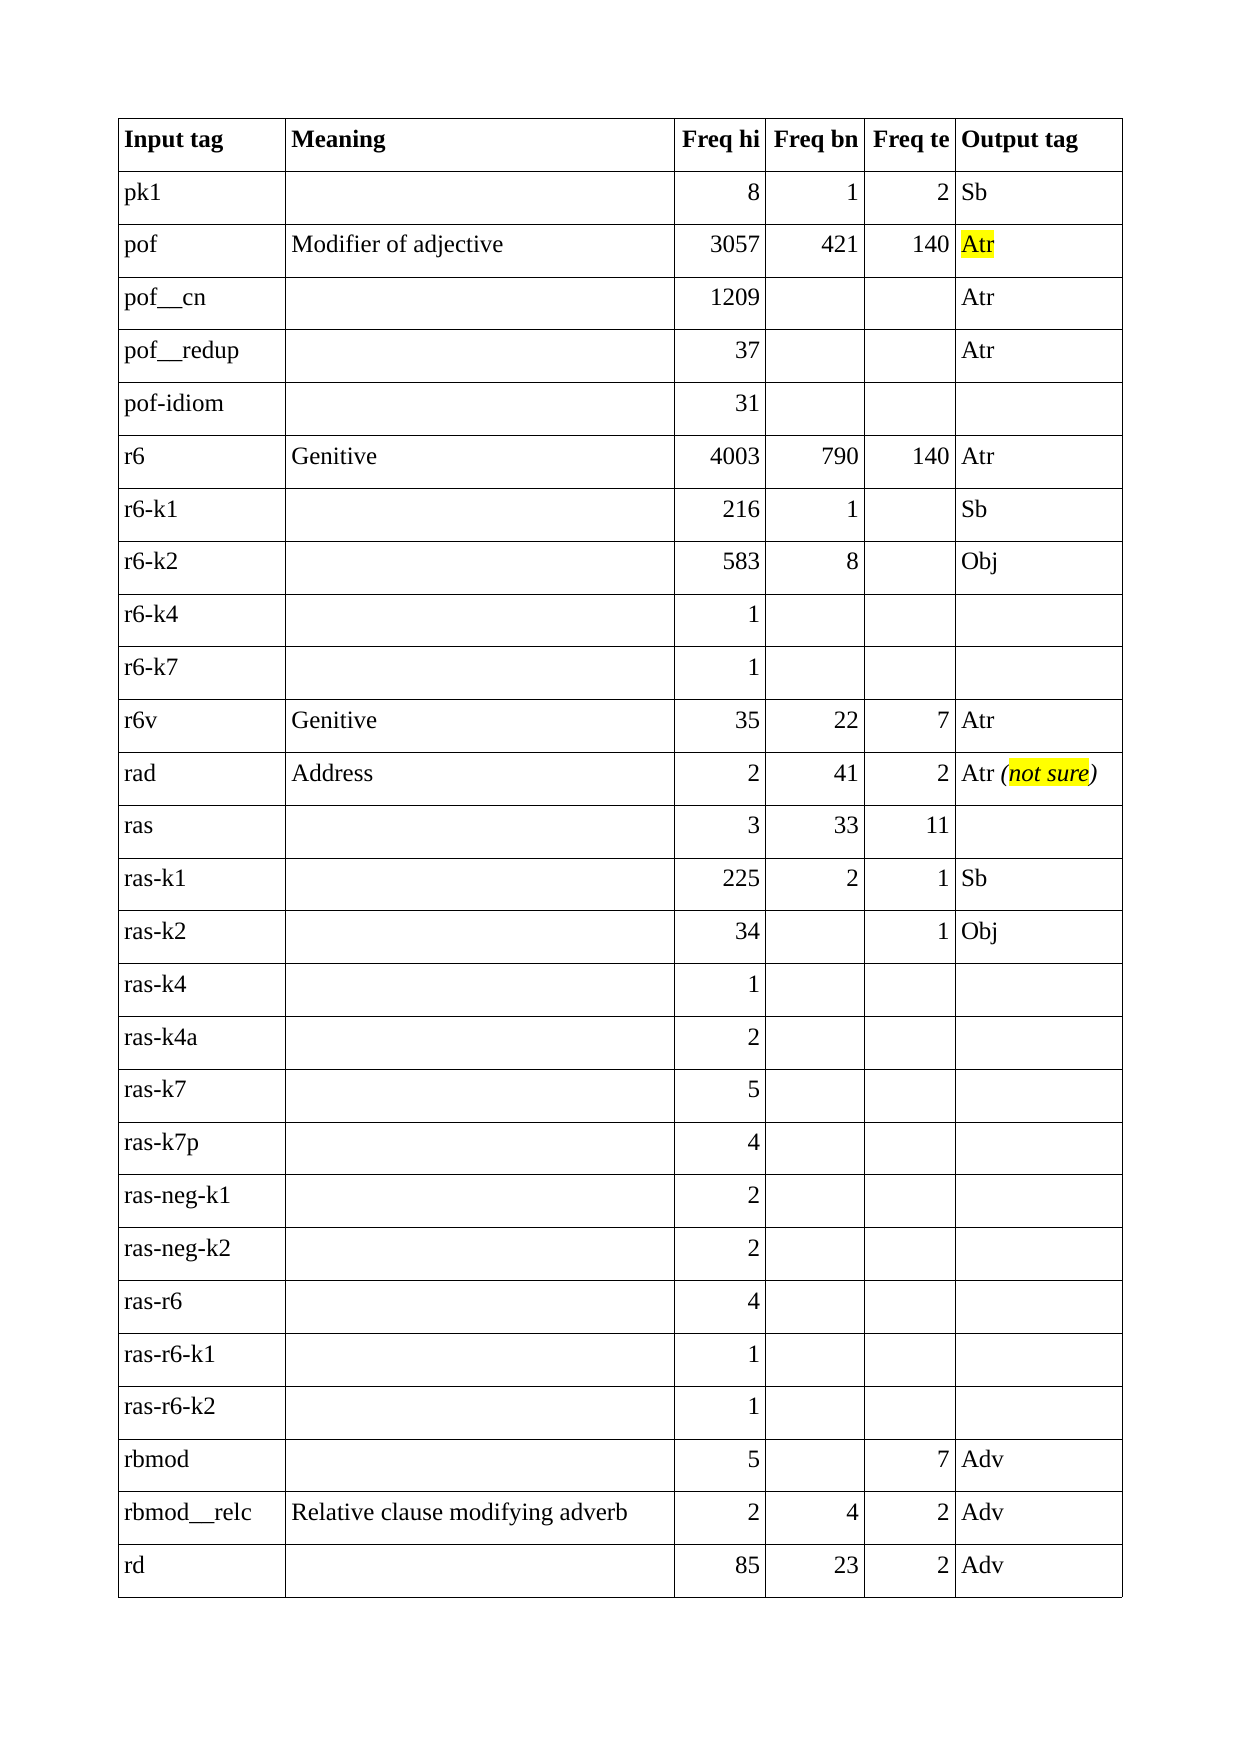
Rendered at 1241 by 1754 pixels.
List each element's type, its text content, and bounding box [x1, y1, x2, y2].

table_cell 2 [675, 1017, 765, 1069]
table_cell rbmod__relc [119, 1492, 285, 1544]
table_cell ras-k7p [119, 1123, 285, 1174]
table_cell 140 [865, 436, 955, 488]
table_cell 23 [766, 1545, 864, 1597]
table_cell Atr [956, 436, 1122, 488]
table_cell [865, 278, 955, 329]
table_cell [286, 1281, 674, 1333]
table_cell pof__redup [119, 330, 285, 382]
table_cell 4 [675, 1123, 765, 1174]
table_cell r6-k4 [119, 595, 285, 646]
table_cell [956, 964, 1122, 1016]
table_cell [286, 647, 674, 699]
table_cell [956, 1387, 1122, 1438]
table_cell 22 [766, 700, 864, 752]
table_cell [286, 542, 674, 593]
table_cell 2 [675, 1492, 765, 1544]
table_cell [865, 1228, 955, 1280]
table_cell [956, 1175, 1122, 1227]
table_cell [766, 1281, 864, 1333]
table_cell Atr (not sure) [956, 753, 1122, 805]
table_cell [286, 330, 674, 382]
table_cell Genitive [286, 700, 674, 752]
table_cell [286, 806, 674, 857]
table_cell ras-r6-k2 [119, 1387, 285, 1438]
table_cell Sb [956, 859, 1122, 910]
table_cell 421 [766, 225, 864, 277]
table_cell Sb [956, 172, 1122, 224]
table_cell rad [119, 753, 285, 805]
table_cell [766, 1440, 864, 1491]
table_cell [286, 1545, 674, 1597]
table_cell ras-k4a [119, 1017, 285, 1069]
table_cell 8 [675, 172, 765, 224]
table_cell r6v [119, 700, 285, 752]
table_cell [865, 647, 955, 699]
table_cell [766, 278, 864, 329]
table_header Freq hi [675, 119, 765, 171]
table_cell [865, 383, 955, 435]
table_cell [286, 489, 674, 541]
table_cell [766, 1334, 864, 1386]
table_cell rd [119, 1545, 285, 1597]
table_cell [865, 1017, 955, 1069]
table_cell Sb [956, 489, 1122, 541]
table_cell [865, 1334, 955, 1386]
table_cell 8 [766, 542, 864, 593]
table_cell [766, 647, 864, 699]
table_cell 34 [675, 911, 765, 963]
table_cell Address [286, 753, 674, 805]
table_header Input tag [119, 119, 285, 171]
table_cell 37 [675, 330, 765, 382]
table_cell [286, 1387, 674, 1438]
table_cell 225 [675, 859, 765, 910]
table_cell [956, 806, 1122, 857]
table_cell pof-idiom [119, 383, 285, 435]
table_cell ras-neg-k2 [119, 1228, 285, 1280]
table_cell 1 [675, 1334, 765, 1386]
table_cell 790 [766, 436, 864, 488]
table_cell 7 [865, 1440, 955, 1491]
table_cell r6-k7 [119, 647, 285, 699]
table_cell [286, 1440, 674, 1491]
table_cell Atr [956, 278, 1122, 329]
table_cell [286, 1175, 674, 1227]
table_header Freq te [865, 119, 955, 171]
table_cell [286, 278, 674, 329]
table_cell [956, 1123, 1122, 1174]
table_cell 1 [675, 964, 765, 1016]
table_cell 1 [865, 859, 955, 910]
table_cell rbmod [119, 1440, 285, 1491]
table_cell [865, 964, 955, 1016]
table_cell [956, 595, 1122, 646]
table_cell Modifier of adjective [286, 225, 674, 277]
table_cell Obj [956, 911, 1122, 963]
table_cell 2 [675, 1175, 765, 1227]
table_cell [766, 911, 864, 963]
table_cell [766, 1070, 864, 1122]
table_cell Adv [956, 1440, 1122, 1491]
table_cell 1209 [675, 278, 765, 329]
table_cell Atr [956, 330, 1122, 382]
table_cell ras-k1 [119, 859, 285, 910]
table_cell [286, 595, 674, 646]
table_cell [956, 1070, 1122, 1122]
table_cell Relative clause modifying adverb [286, 1492, 674, 1544]
table_cell 3057 [675, 225, 765, 277]
table_cell 583 [675, 542, 765, 593]
table_cell [766, 383, 864, 435]
table_cell pk1 [119, 172, 285, 224]
table_cell Genitive [286, 436, 674, 488]
table_cell 2 [865, 1545, 955, 1597]
table_cell [766, 1175, 864, 1227]
table_cell 140 [865, 225, 955, 277]
table_cell [766, 1017, 864, 1069]
table_cell 216 [675, 489, 765, 541]
table_cell [286, 1123, 674, 1174]
table_header Freq bn [766, 119, 864, 171]
table_cell [956, 383, 1122, 435]
table_cell [286, 964, 674, 1016]
table_cell 35 [675, 700, 765, 752]
table_cell [286, 859, 674, 910]
table_cell [865, 489, 955, 541]
table_cell 1 [675, 1387, 765, 1438]
table_cell [766, 964, 864, 1016]
table_cell ras-r6 [119, 1281, 285, 1333]
table_cell [865, 1387, 955, 1438]
table_cell 41 [766, 753, 864, 805]
table_cell 7 [865, 700, 955, 752]
table_cell ras-k4 [119, 964, 285, 1016]
table_cell 85 [675, 1545, 765, 1597]
table_cell pof__cn [119, 278, 285, 329]
table_cell [286, 1017, 674, 1069]
table_cell [865, 1123, 955, 1174]
table_cell 4 [766, 1492, 864, 1544]
table_cell 33 [766, 806, 864, 857]
table_cell 11 [865, 806, 955, 857]
table_cell [286, 172, 674, 224]
table_cell r6 [119, 436, 285, 488]
table_cell 1 [766, 489, 864, 541]
table_cell ras-k7 [119, 1070, 285, 1122]
table_cell Atr [956, 225, 1122, 277]
table_cell [766, 1228, 864, 1280]
table_cell 2 [865, 172, 955, 224]
table_cell [956, 1017, 1122, 1069]
table_cell [865, 330, 955, 382]
table_cell 2 [865, 1492, 955, 1544]
table_cell 1 [675, 647, 765, 699]
table_cell ras [119, 806, 285, 857]
table_cell 2 [675, 1228, 765, 1280]
table_cell 5 [675, 1070, 765, 1122]
table_cell [286, 1070, 674, 1122]
table_cell 1 [675, 595, 765, 646]
table_cell Adv [956, 1492, 1122, 1544]
table_cell [865, 542, 955, 593]
table_cell 2 [865, 753, 955, 805]
table_cell ras-k2 [119, 911, 285, 963]
table_cell [865, 1070, 955, 1122]
table_header Output tag [956, 119, 1122, 171]
table_cell pof [119, 225, 285, 277]
table_cell [956, 647, 1122, 699]
table_cell [865, 1175, 955, 1227]
table_cell [766, 595, 864, 646]
table_cell [286, 911, 674, 963]
table_cell [865, 595, 955, 646]
table_cell Obj [956, 542, 1122, 593]
table_cell 2 [675, 753, 765, 805]
table_cell [956, 1281, 1122, 1333]
table_cell [766, 330, 864, 382]
table_cell Adv [956, 1545, 1122, 1597]
table_cell 3 [675, 806, 765, 857]
table_cell 1 [766, 172, 864, 224]
table_cell 4003 [675, 436, 765, 488]
table_cell 31 [675, 383, 765, 435]
table_cell Atr [956, 700, 1122, 752]
table_cell [865, 1281, 955, 1333]
table_cell ras-neg-k1 [119, 1175, 285, 1227]
table_cell ras-r6-k1 [119, 1334, 285, 1386]
table_cell [956, 1334, 1122, 1386]
table_header Meaning [286, 119, 674, 171]
table_cell 5 [675, 1440, 765, 1491]
table_cell 4 [675, 1281, 765, 1333]
table_cell [286, 1228, 674, 1280]
table_cell r6-k1 [119, 489, 285, 541]
table_cell [286, 383, 674, 435]
table_cell [766, 1123, 864, 1174]
table_cell 1 [865, 911, 955, 963]
table_cell [766, 1387, 864, 1438]
table_cell [286, 1334, 674, 1386]
table_cell [956, 1228, 1122, 1280]
table_cell 2 [766, 859, 864, 910]
table_cell r6-k2 [119, 542, 285, 593]
